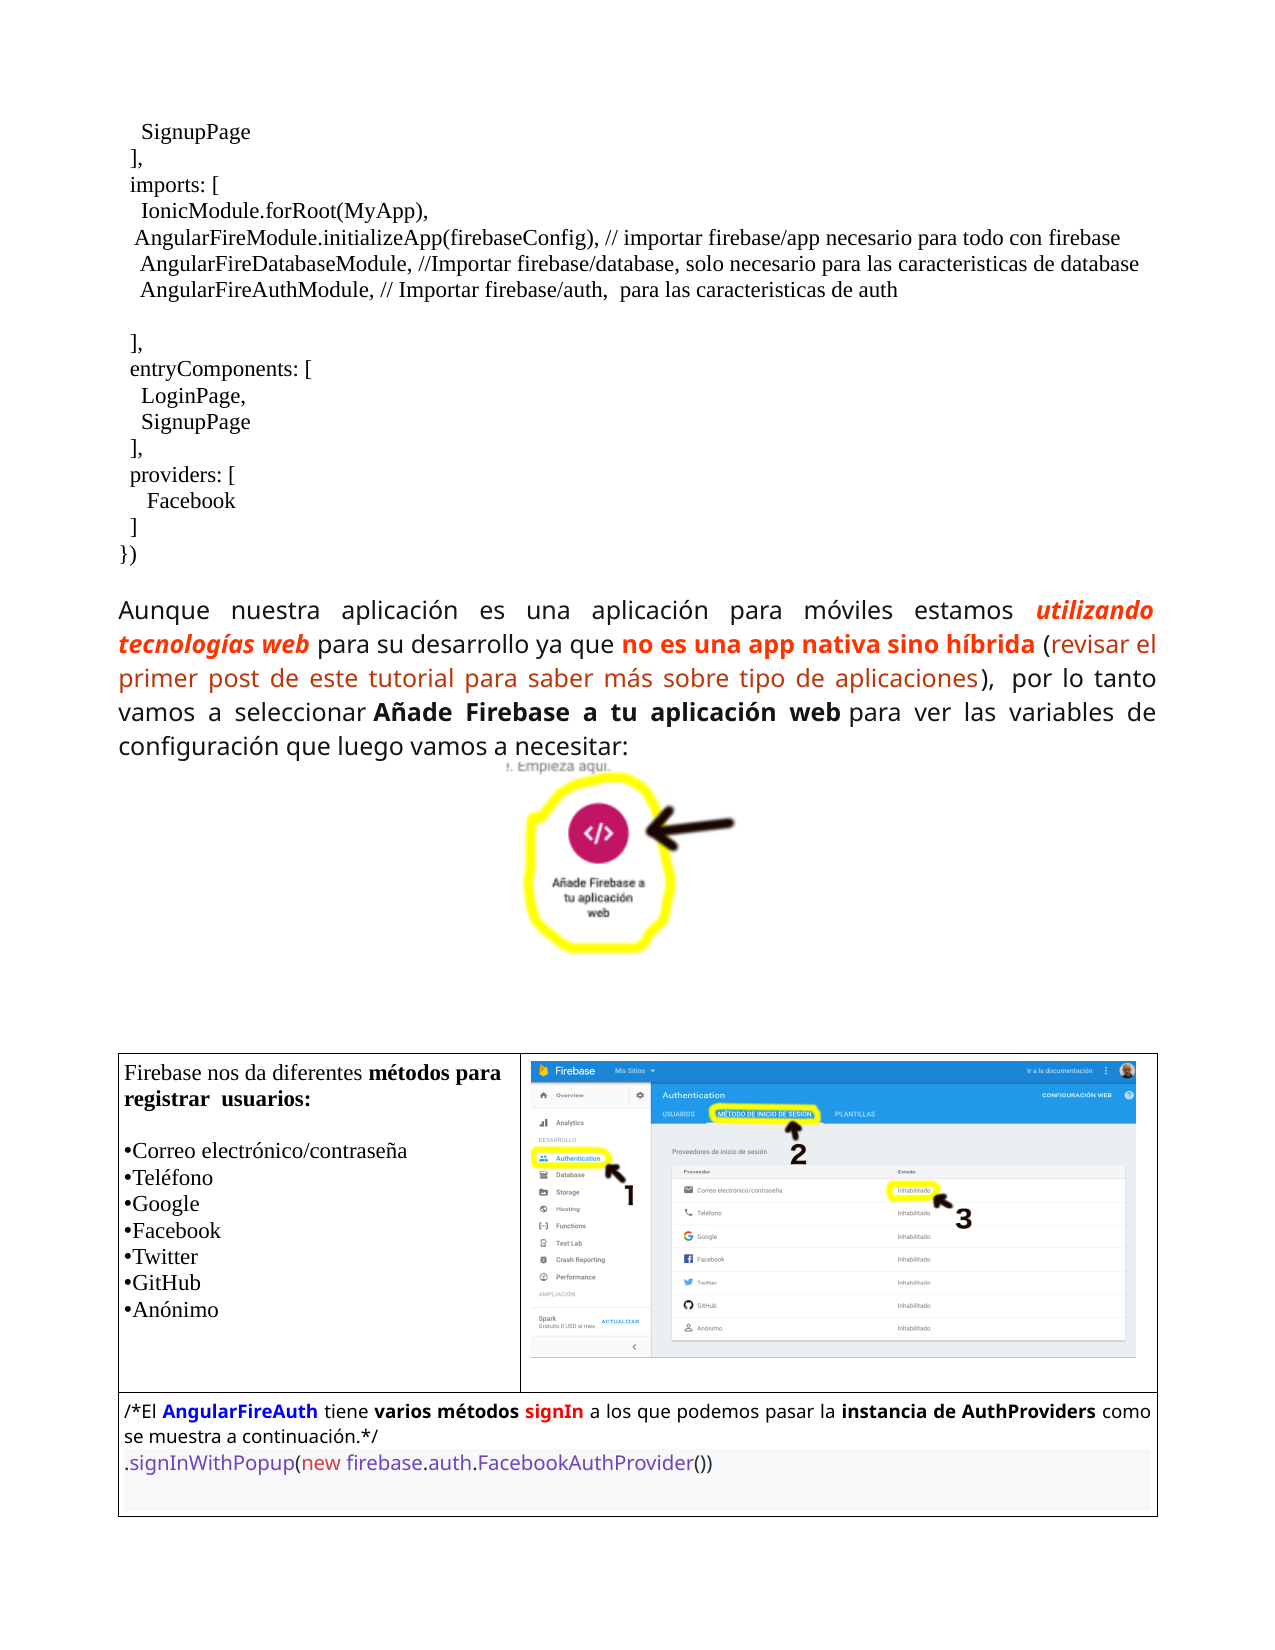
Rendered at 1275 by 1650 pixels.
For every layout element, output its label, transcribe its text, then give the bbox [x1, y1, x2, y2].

text LoginPage, [118, 382, 1157, 408]
table_header [521, 1059, 1157, 1392]
picture [529, 1058, 1148, 1360]
text SignupPage [118, 118, 1157, 144]
text Aunque nuestra aplicación es una aplicación para móviles estamos utilizando tecnologías web para su desarrollo ya que no es una app nativa sino híbrida (revisar el primer post de este tutorial para saber más sobre tipo de aplicaciones), por lo tanto vamos a seleccionar Añade Firebase a tu aplicación web para ver las variables de configuración que luego vamos a necesitar: [118, 592, 1157, 763]
table_header [521, 1054, 1157, 1058]
picture [506, 762, 769, 969]
text ], [118, 329, 1157, 355]
text ], [118, 434, 1157, 461]
text imports: [ [118, 171, 1157, 197]
text }) [118, 540, 1157, 566]
table_header Firebase nos da diferentes métodos para registrar usuarios: Correo electrónico/contraseña Teléfono Google Facebook Twitter GitHub Anónimo [119, 1054, 520, 1392]
text Facebook [118, 487, 1157, 513]
text ], [118, 144, 1157, 171]
text ] [118, 513, 1157, 540]
text AngularFireAuthModule, // Importar firebase/auth, para las caracteristicas de auth [118, 276, 1157, 303]
table_cell /*El AngularFireAuth tiene varios métodos signIn a los que podemos pasar la instancia de AuthProviders como se muestra a continuación.*/ .signInWithPopup(new firebase.auth.FacebookAuthProvider()) [119, 1393, 1157, 1516]
text providers: [ [118, 461, 1157, 487]
text AngularFireDatabaseModule, //Importar firebase/database, solo necesario para las caracteristicas de database [118, 250, 1157, 276]
text entryComponents: [ [118, 355, 1157, 382]
text SignupPage [118, 408, 1157, 434]
text IonicModule.forRoot(MyApp), [118, 197, 1157, 223]
text AngularFireModule.initializeApp(firebaseConfig), // importar firebase/app necesario para todo con firebase [118, 223, 1157, 250]
